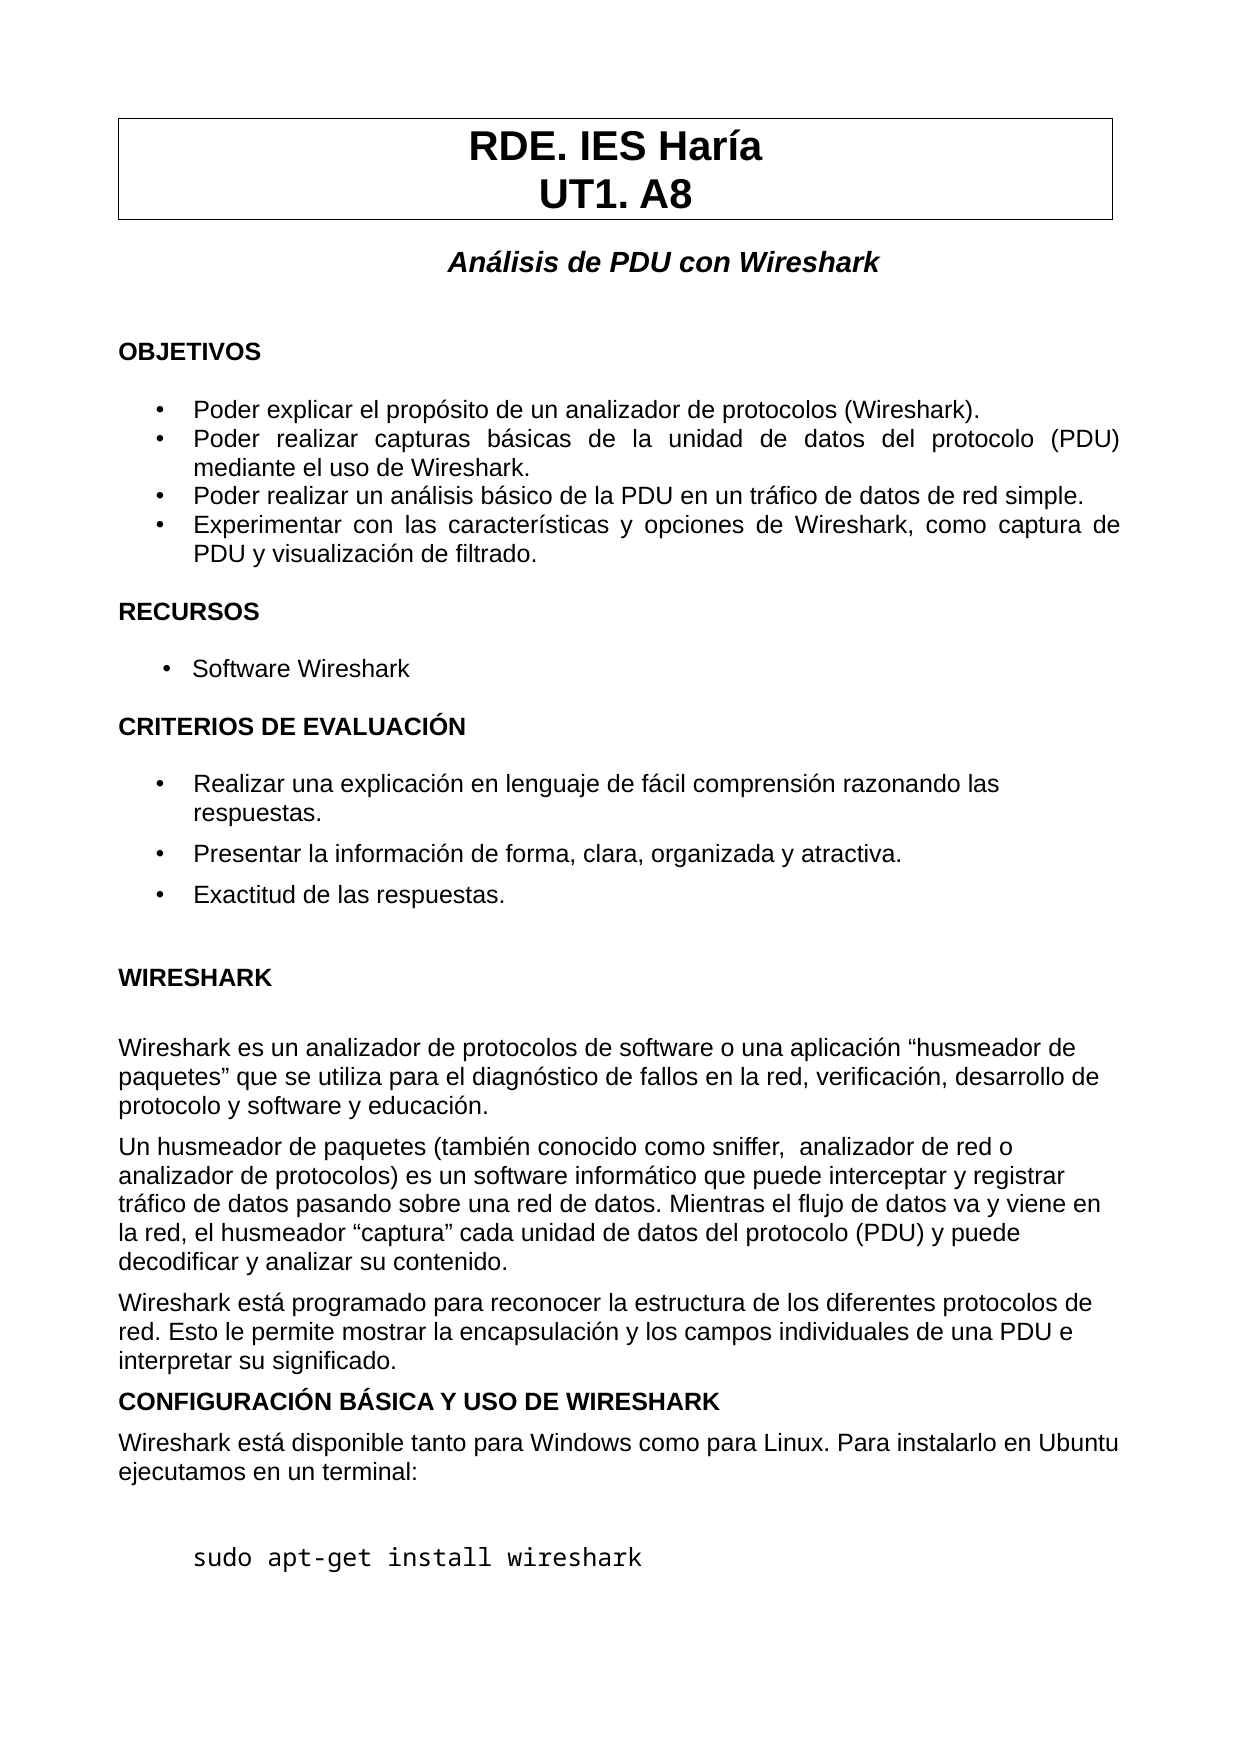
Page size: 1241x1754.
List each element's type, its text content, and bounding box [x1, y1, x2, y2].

text CRITERIOS DE EVALUACIÓN [118, 712, 1122, 740]
list Exactitud de las respuestas. [156, 881, 1122, 909]
text Wireshark es un analizador de protocolos de software o una aplicación “husmeador de paquetes” que se utiliza para el diagnóstico de fallos en la red, verificación, desarrollo de protocolo y software y educación. [118, 1033, 1122, 1119]
text sudo apt-get install wireshark [192, 1539, 1122, 1573]
list Poder realizar un análisis básico de la PDU en un tráfico de datos de red simple. [156, 481, 1122, 510]
text Un husmeador de paquetes (también conocido como sniffer, analizador de red o analizador de protocolos) es un software informático que puede interceptar y registrar tráfico de datos pasando sobre una red de datos. Mientras el flujo de datos va y viene en la red, el husmeador “captura” cada unidad de datos del protocolo (PDU) y puede decodificar y analizar su contenido. [118, 1132, 1122, 1276]
subtitle Análisis de PDU con Wireshark [118, 245, 1122, 279]
list Poder explicar el propósito de un analizador de protocolos (Wireshark). [156, 395, 1122, 424]
list Presentar la información de forma, clara, organizada y atractiva. [156, 839, 1122, 868]
text WIRESHARK [118, 963, 1122, 992]
list Experimentar con las características y opciones de Wireshark, como captura de PDU y visualización de filtrado. [156, 510, 1122, 568]
text RDE. IES Haría [119, 119, 1112, 166]
text UT1. A8 [119, 166, 1112, 219]
list Software Wireshark [162, 654, 1122, 683]
text Wireshark está disponible tanto para Windows como para Linux. Para instalarlo en Ubuntu ejecutamos en un terminal: [118, 1428, 1122, 1486]
text RECURSOS [118, 596, 1122, 625]
text CONFIGURACIÓN BÁSICA Y USO DE WIRESHARK [118, 1387, 1122, 1416]
list Poder realizar capturas básicas de la unidad de datos del protocolo (PDU) mediante el uso de Wireshark. [156, 424, 1122, 481]
text OBJETIVOS [118, 337, 1122, 366]
text Wireshark está programado para reconocer la estructura de los diferentes protocolos de red. Esto le permite mostrar la encapsulación y los campos individuales de una PDU e interpretar su significado. [118, 1288, 1122, 1374]
list Realizar una explicación en lenguaje de fácil comprensión razonando las respuestas. [156, 769, 1122, 827]
